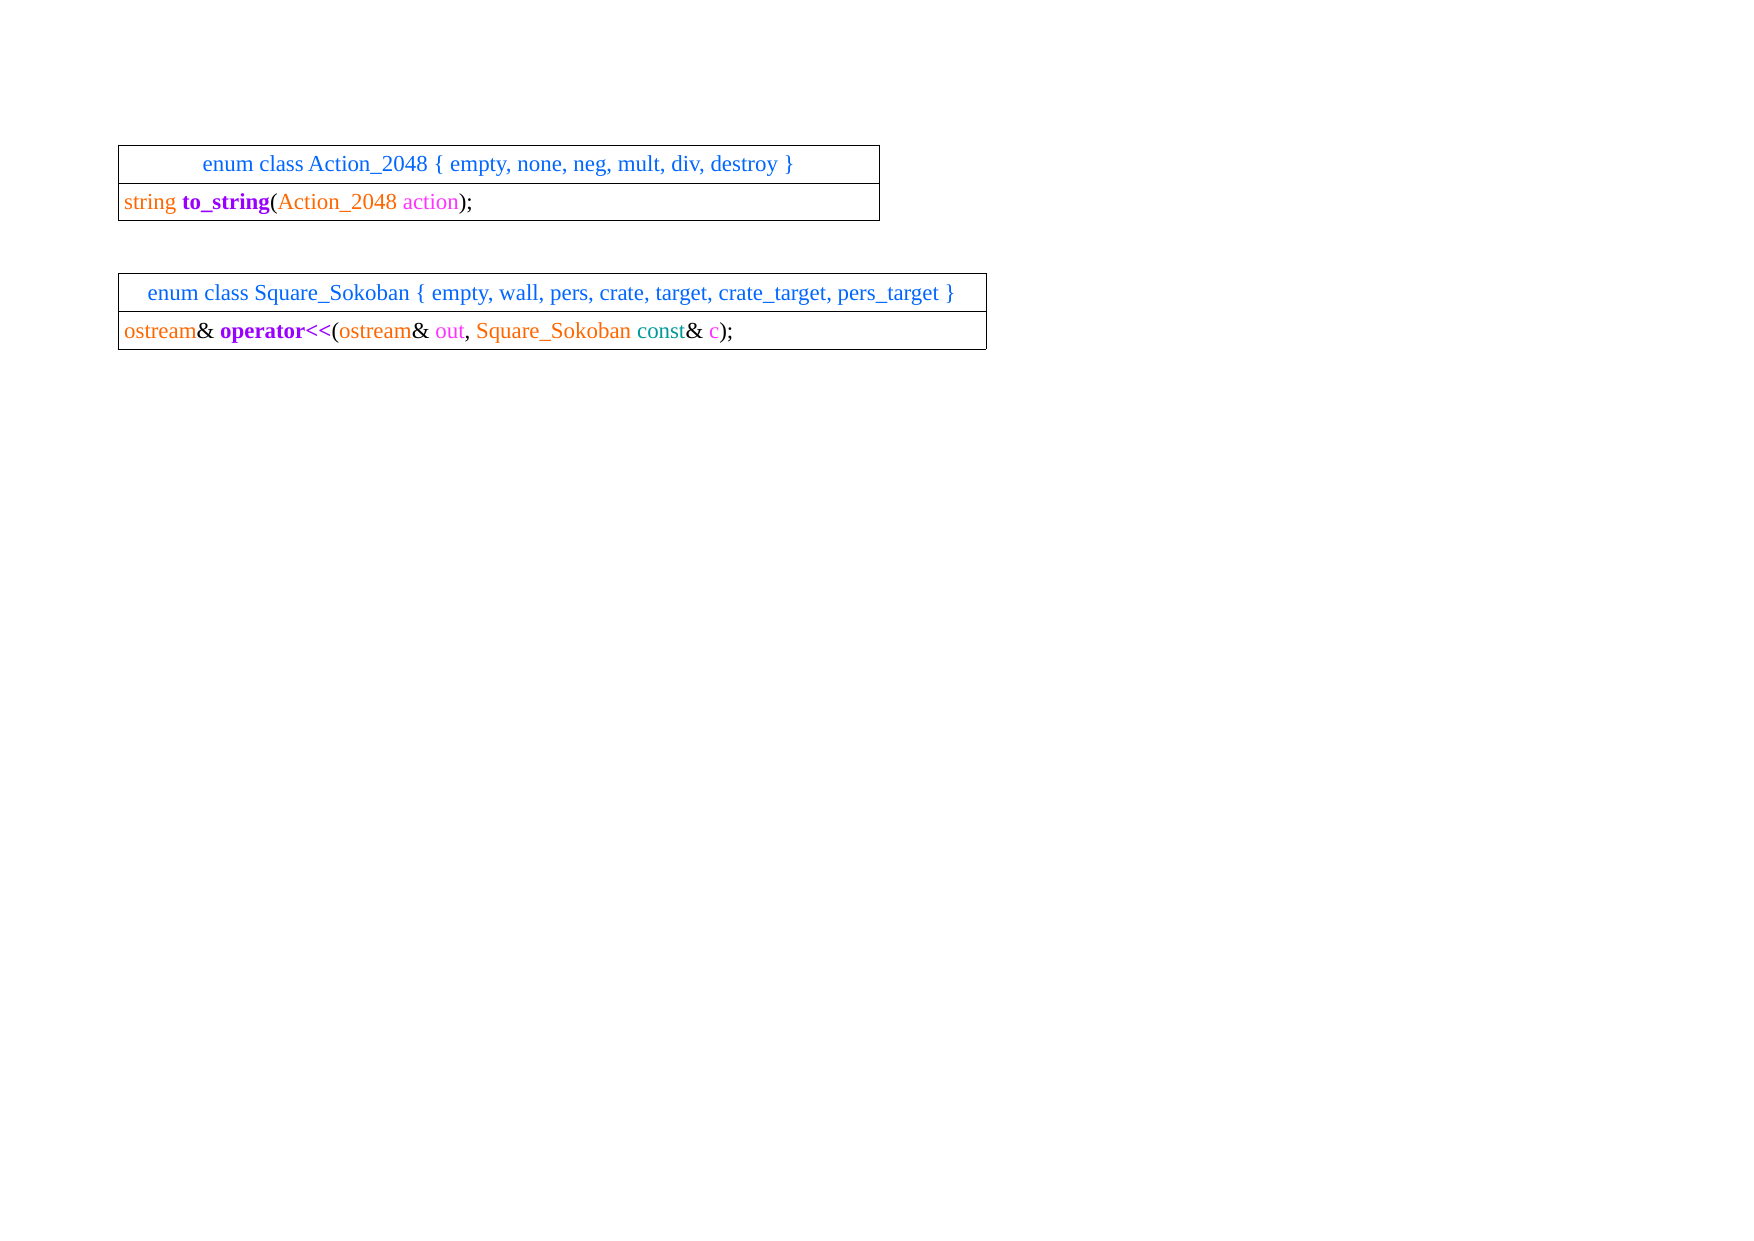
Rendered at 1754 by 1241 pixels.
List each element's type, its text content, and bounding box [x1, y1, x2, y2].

table_header enum class Action_2048 { empty, none, neg, mult, div, destroy } [119, 146, 879, 182]
table_cell string to_string(Action_2048 action); [119, 184, 879, 220]
table_header enum class Square_Sokoban { empty, wall, pers, crate, target, crate_target, pers_target } [119, 274, 986, 311]
table_cell ostream& operator<<(ostream& out, Square_Sokoban const& c); [119, 312, 986, 349]
